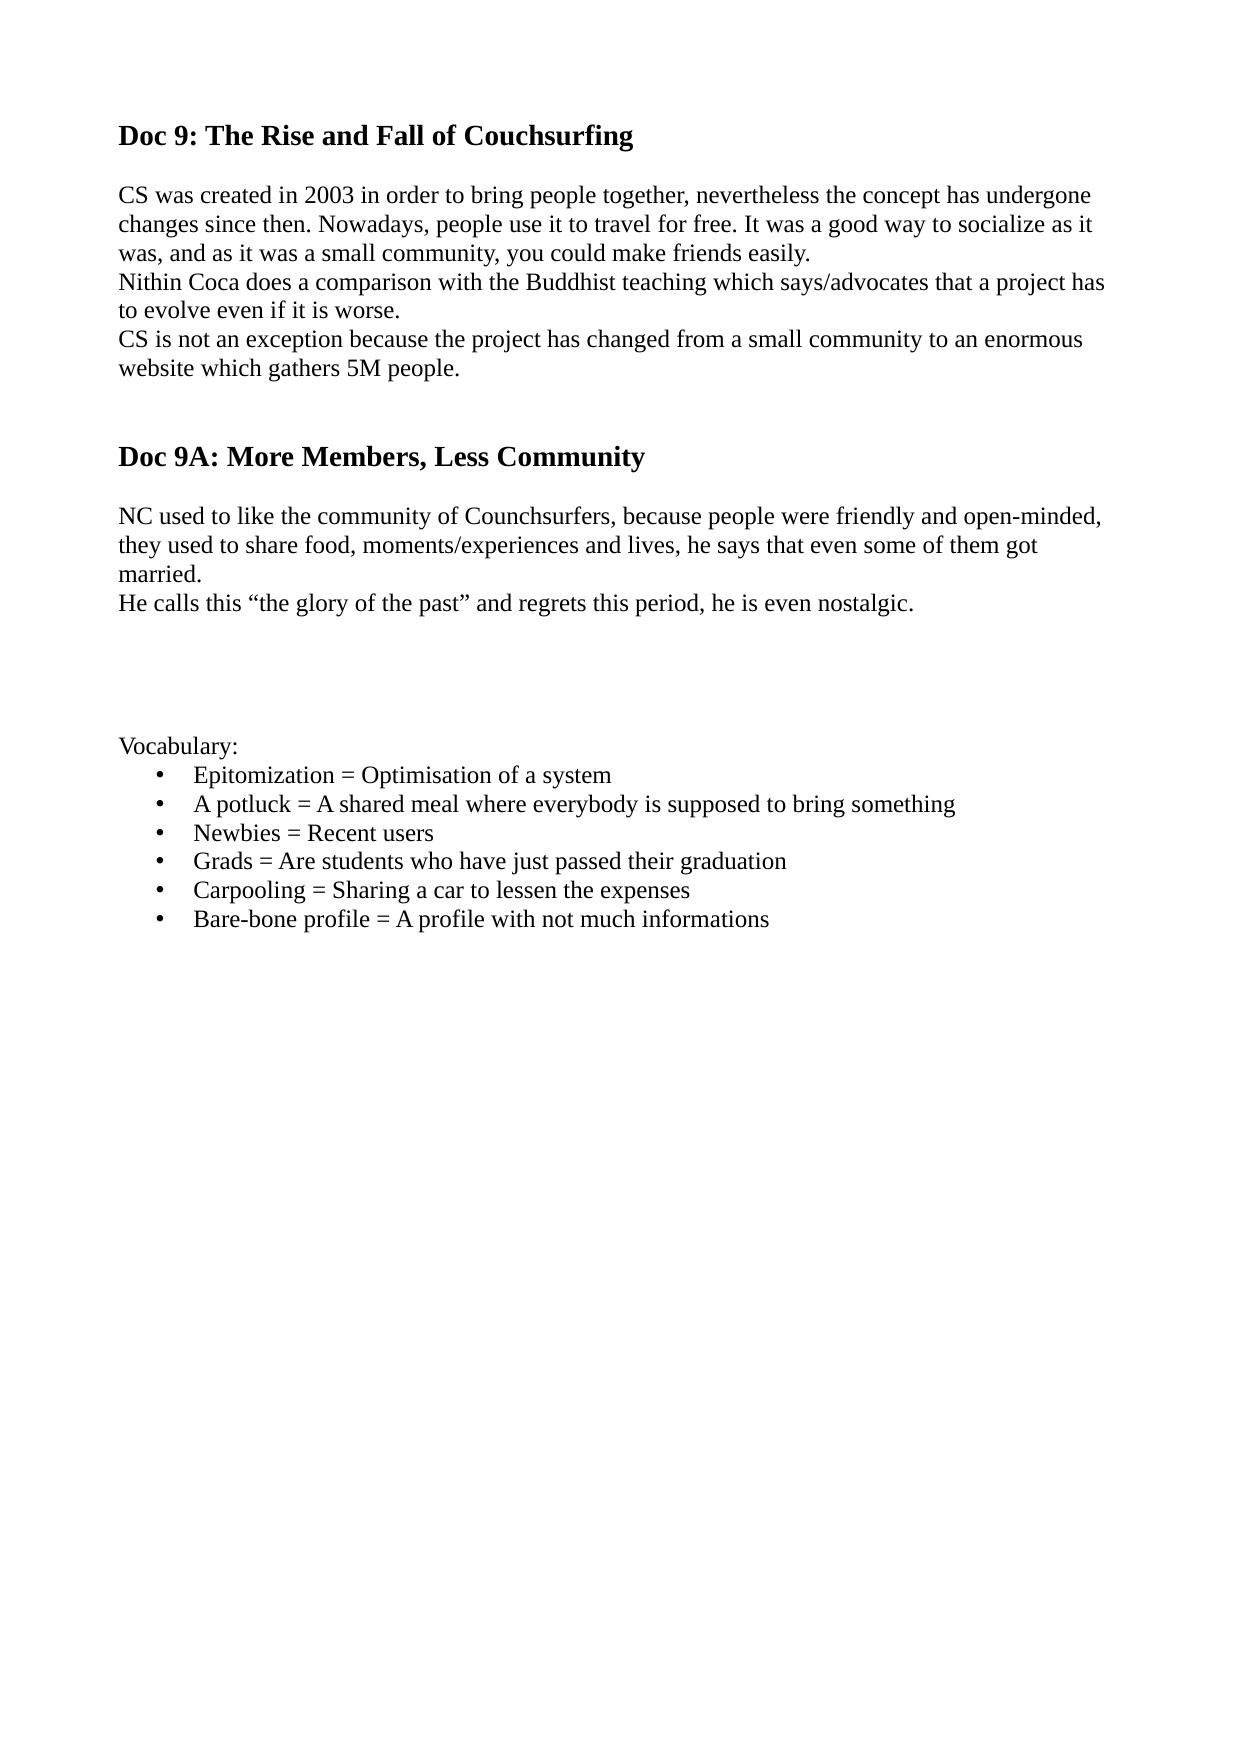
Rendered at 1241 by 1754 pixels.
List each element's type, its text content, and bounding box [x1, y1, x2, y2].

list Bare-bone profile = A profile with not much informations [156, 904, 1122, 933]
text CS was created in 2003 in order to bring people together, nevertheless the concept has undergone changes since then. Nowadays, people use it to travel for free. It was a good way to socialize as it was, and as it was a small community, you could make friends easily. [118, 180, 1122, 267]
text Doc 9A: More Members, Less Community [118, 439, 1122, 473]
text CS is not an exception because the project has changed from a small community to an enormous website which gathers 5M people. [118, 324, 1122, 382]
text NC used to like the community of Counchsurfers, because people were friendly and open-minded, they used to share food, moments/experiences and lives, he says that even some of them got married. [118, 501, 1122, 588]
text Doc 9: The Rise and Fall of Couchsurfing [118, 118, 1122, 152]
text He calls this “the glory of the past” and regrets this period, he is even nostalgic. [118, 588, 1122, 616]
list Newbies = Recent users [156, 818, 1122, 846]
text Vocabulary: [118, 731, 1122, 760]
list A potluck = A shared meal where everybody is supposed to bring something [156, 789, 1122, 818]
list Grads = Are students who have just passed their graduation [156, 846, 1122, 875]
text Nithin Coca does a comparison with the Buddhist teaching which says/advocates that a project has to evolve even if it is worse. [118, 267, 1122, 324]
list Epitomization = Optimisation of a system [156, 760, 1122, 789]
list Carpooling = Sharing a car to lessen the expenses [156, 875, 1122, 904]
